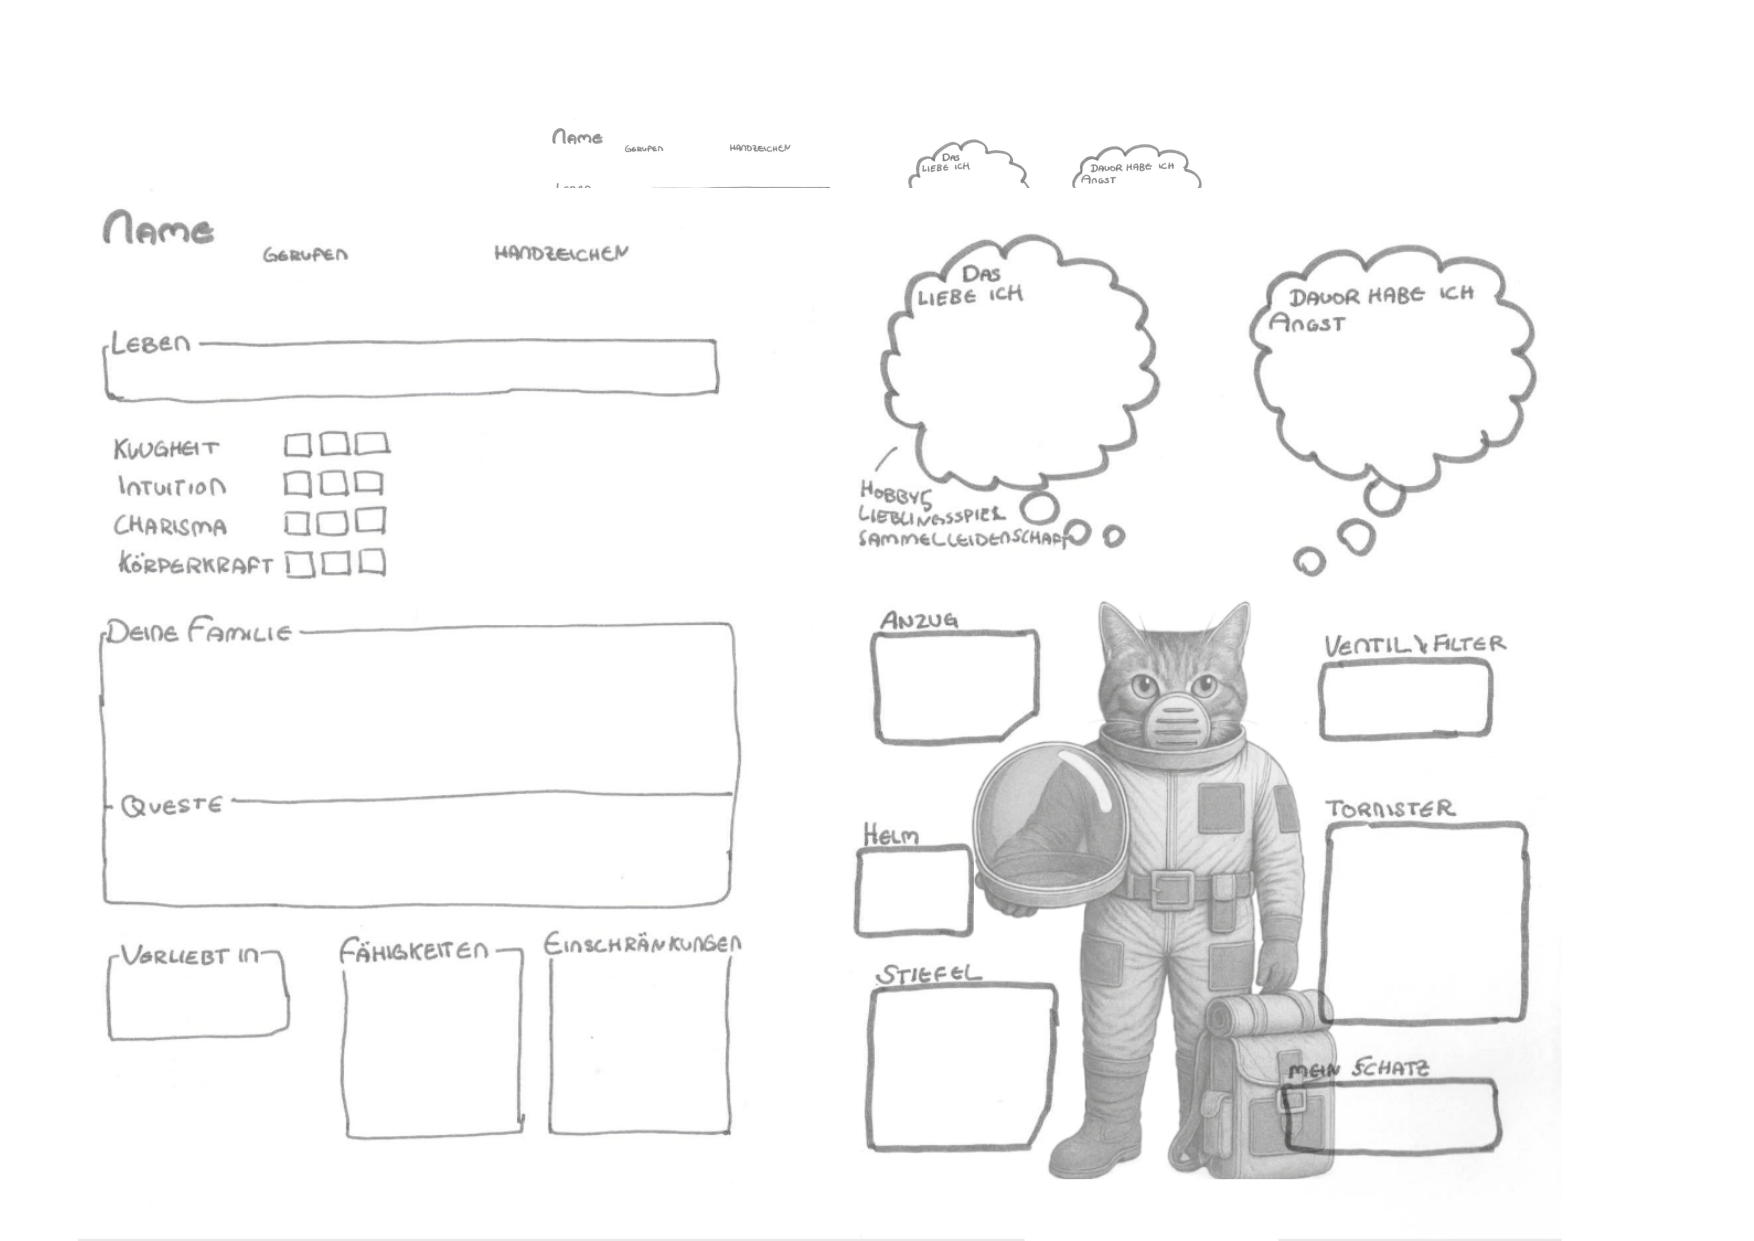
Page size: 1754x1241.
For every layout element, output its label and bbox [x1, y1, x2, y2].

picture [77, 118, 1562, 1241]
